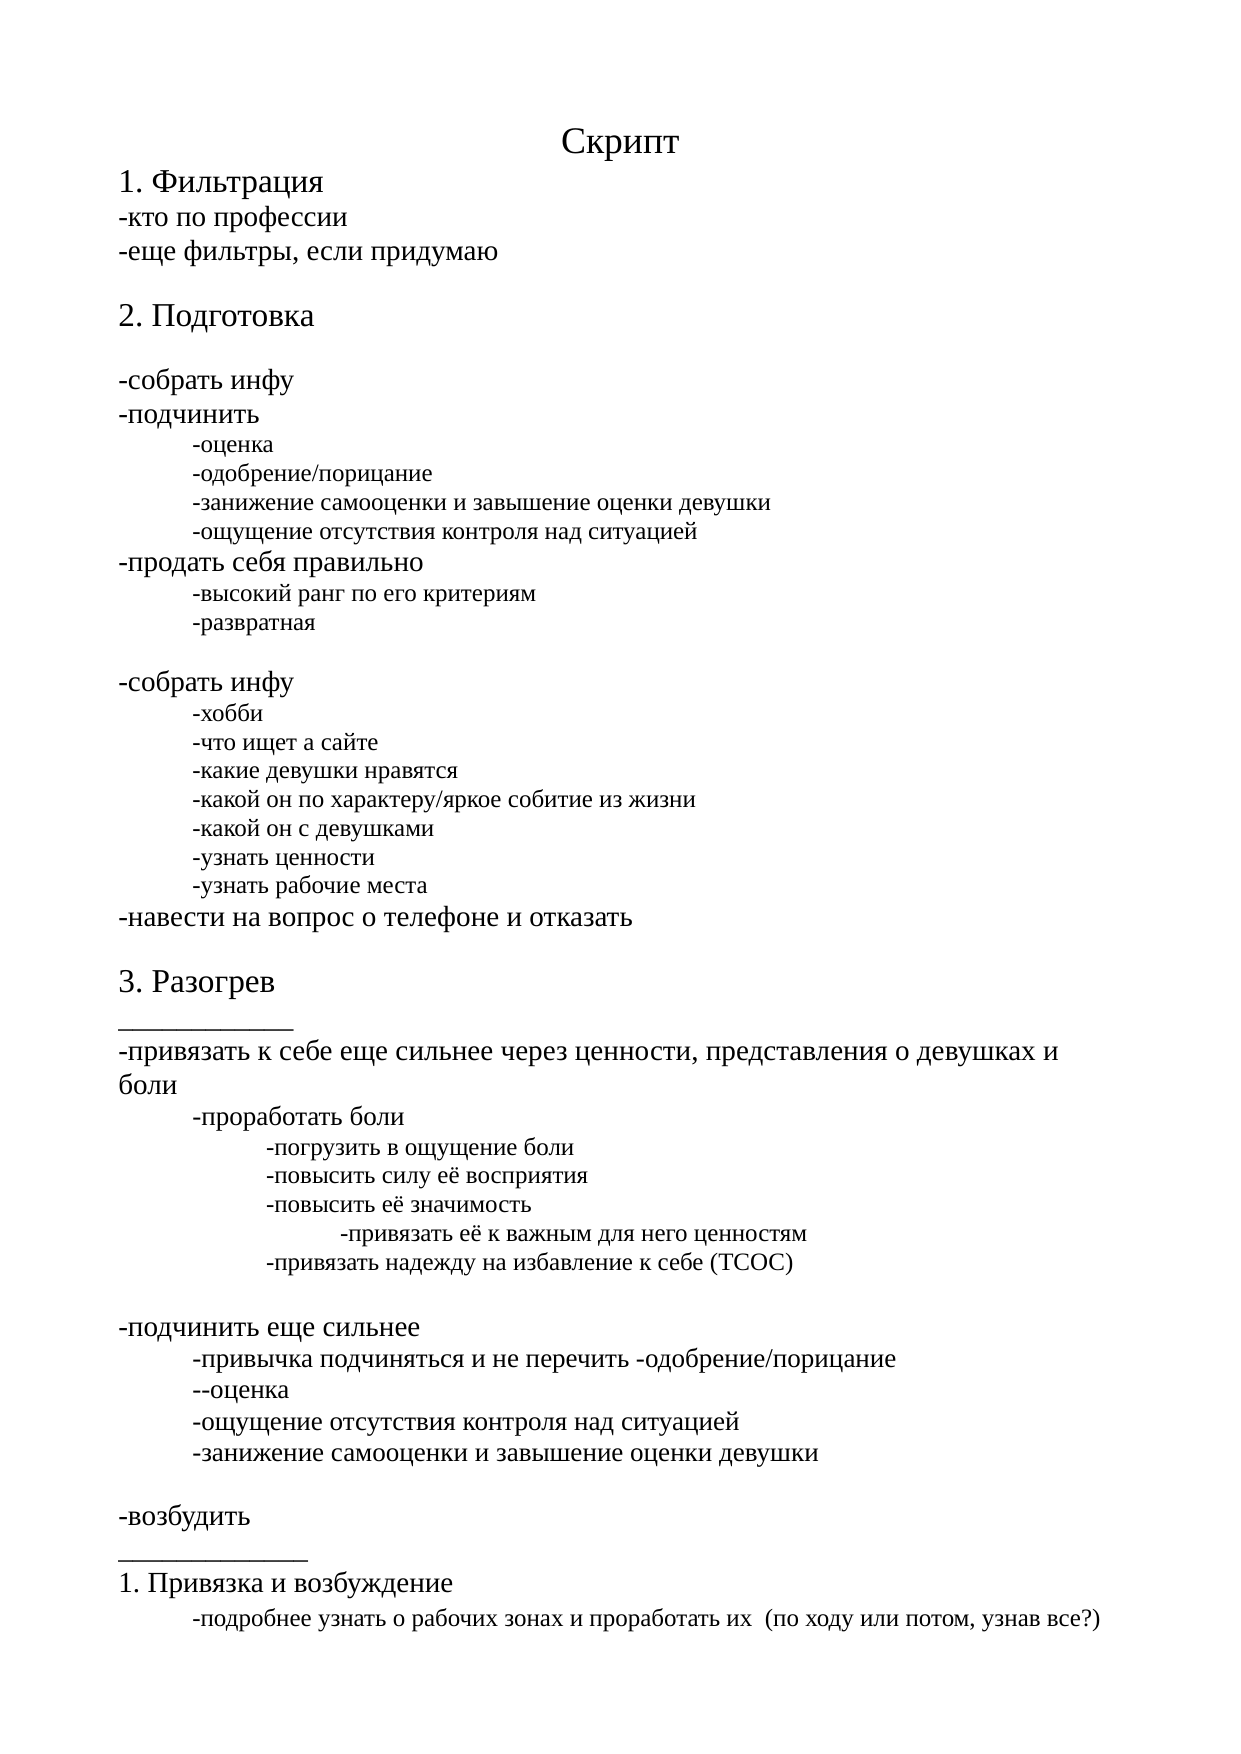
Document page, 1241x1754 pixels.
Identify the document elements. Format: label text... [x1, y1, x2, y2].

text -занижение самооценки и завышение оценки девушки [118, 487, 1122, 516]
text 1. Фильтрация [118, 161, 1122, 199]
text -какой он с девушками [118, 813, 1122, 842]
text -развратная [118, 607, 1122, 636]
text -какие девушки нравятся [118, 755, 1122, 784]
text 3. Разогрев [118, 961, 1122, 1000]
text 2. Подготовка [118, 295, 1122, 334]
text -высокий ранг по его критериям [118, 578, 1122, 607]
text -собрать инфу [118, 362, 1122, 396]
text ____________ [118, 1000, 1122, 1033]
text -узнать рабочие места [118, 870, 1122, 899]
text -подчинить [118, 396, 1122, 429]
text -проработать боли [118, 1100, 1122, 1132]
text -повысить силу её восприятия [118, 1160, 1122, 1189]
text -продать себя правильно [118, 544, 1122, 578]
text -привязать надежду на избавление к себе (ТСОС) [118, 1247, 1122, 1275]
text -привязать её к важным для него ценностям [118, 1218, 1122, 1247]
text -еще фильтры, если придумаю [118, 233, 1122, 267]
text -занижение самооценки и завышение оценки девушки [118, 1436, 1122, 1467]
text -одобрение/порицание [118, 458, 1122, 487]
text -какой он по характеру/яркое собитие из жизни [118, 784, 1122, 813]
text 1. Привязка и возбуждение [118, 1565, 1122, 1599]
text -привязать к себе еще сильнее через ценности, представления о девушках и боли [118, 1033, 1122, 1100]
text -собрать инфу [118, 664, 1122, 698]
text -подробнее узнать о рабочих зонах и проработать их (по ходу или потом, узнав все?) [118, 1599, 1122, 1632]
text -ощущение отсутствия контроля над ситуацией [118, 1405, 1122, 1436]
text -кто по профессии [118, 199, 1122, 233]
text Скрипт [118, 118, 1122, 161]
text -оценка [118, 429, 1122, 458]
text -навести на вопрос о телефоне и отказать [118, 899, 1122, 933]
text -привычка подчиняться и не перечить -одобрение/порицание [118, 1342, 1122, 1373]
text _____________ [118, 1532, 1122, 1565]
text --оценка [118, 1373, 1122, 1405]
text -ощущение отсутствия контроля над ситуацией [118, 516, 1122, 544]
text -подчинить еще сильнее [118, 1309, 1122, 1342]
text -что ищет а сайте [118, 727, 1122, 755]
text -узнать ценности [118, 842, 1122, 870]
text -возбудить [118, 1498, 1122, 1532]
text -хобби [118, 698, 1122, 727]
text -погрузить в ощущение боли [118, 1132, 1122, 1160]
text -повысить её значимость [118, 1189, 1122, 1218]
